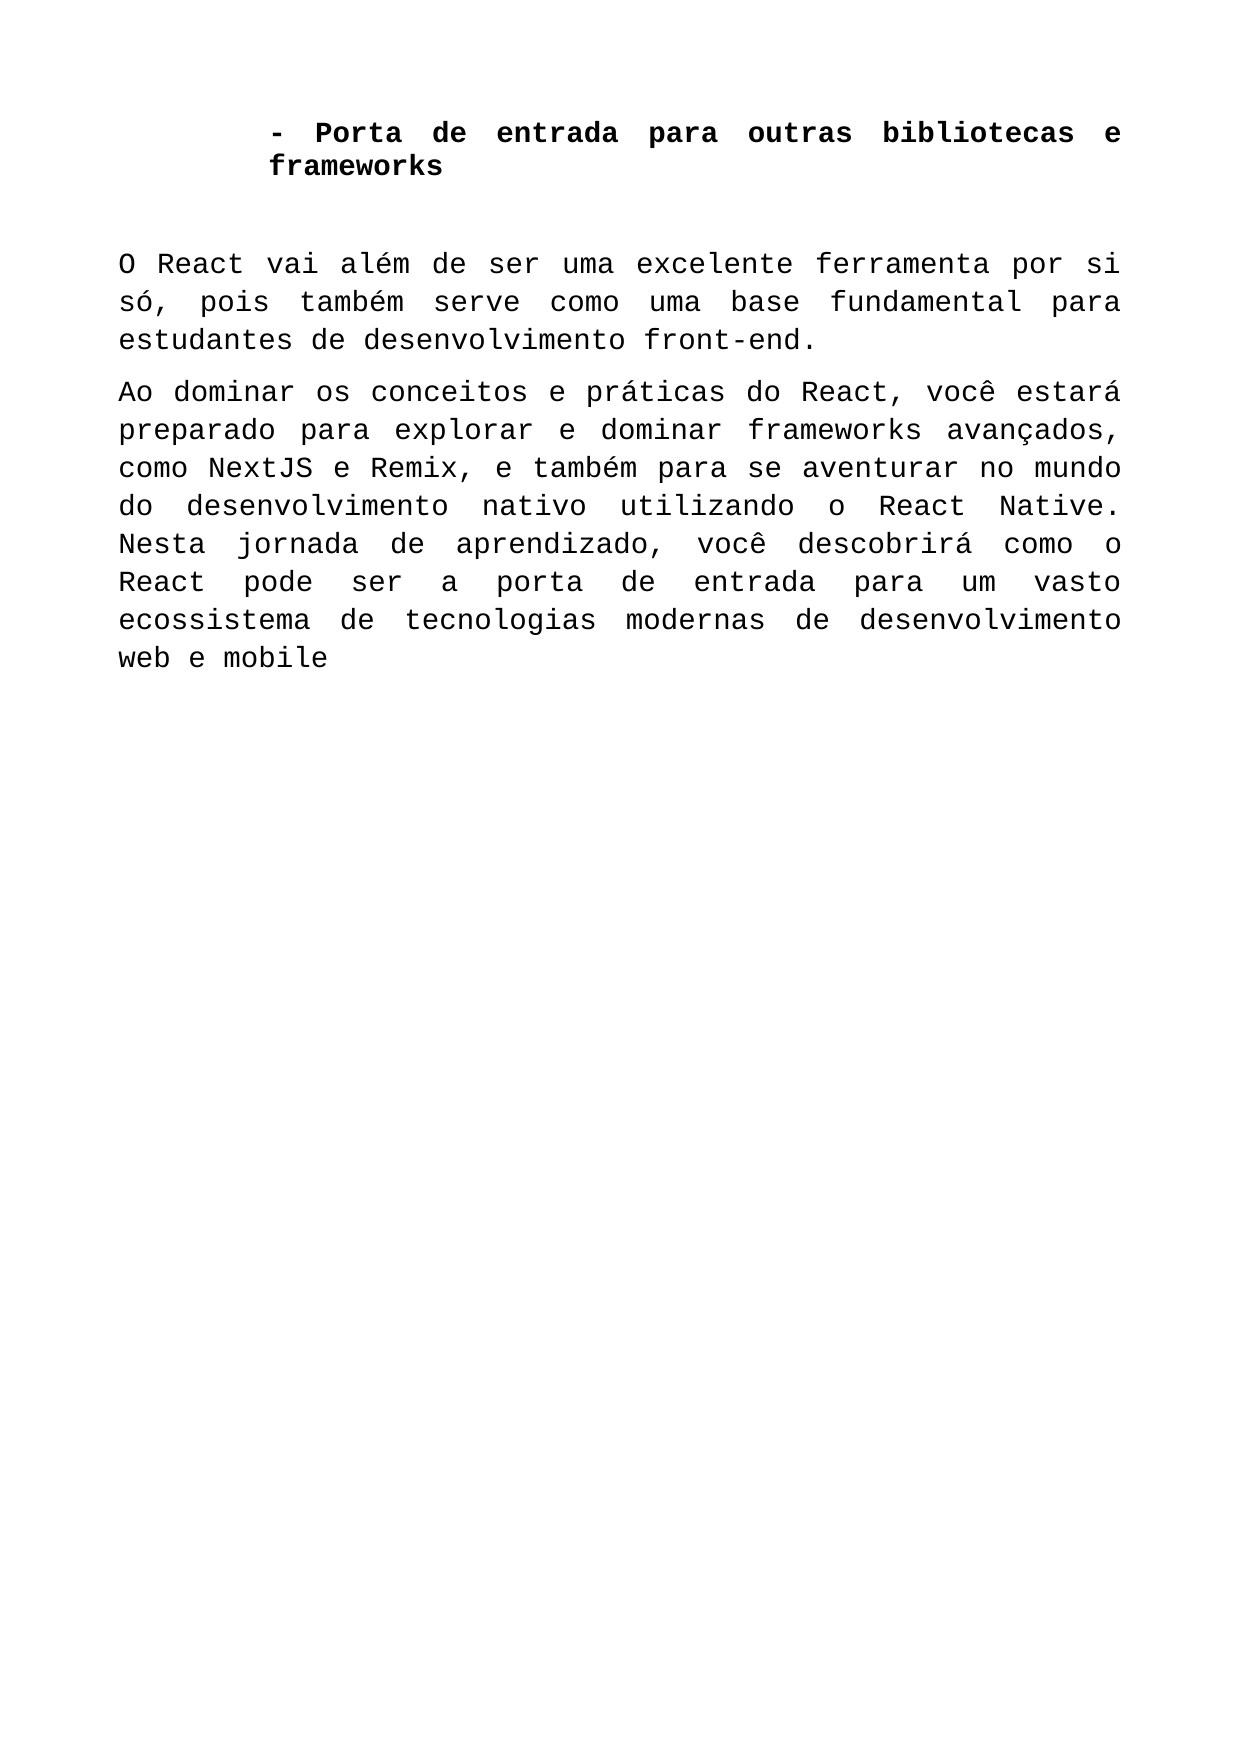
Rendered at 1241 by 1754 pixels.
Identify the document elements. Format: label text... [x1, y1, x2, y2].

subtitle - Porta de entrada para outras bibliotecas e frameworks [231, 118, 1122, 184]
text O React vai além de ser uma excelente ferramenta por si só, pois também serve como uma base fundamental para estudantes de desenvolvimento front-end. [118, 249, 1122, 358]
text Ao dominar os conceitos e práticas do React, você estará preparado para explorar e dominar frameworks avançados, como NextJS e Remix, e também para se aventurar no mundo do desenvolvimento nativo utilizando o React Native. Nesta jornada de aprendizado, você descobrirá como o React pode ser a porta de entrada para um vasto ecossistema de tecnologias modernas de desenvolvimento web e mobile [118, 377, 1122, 676]
